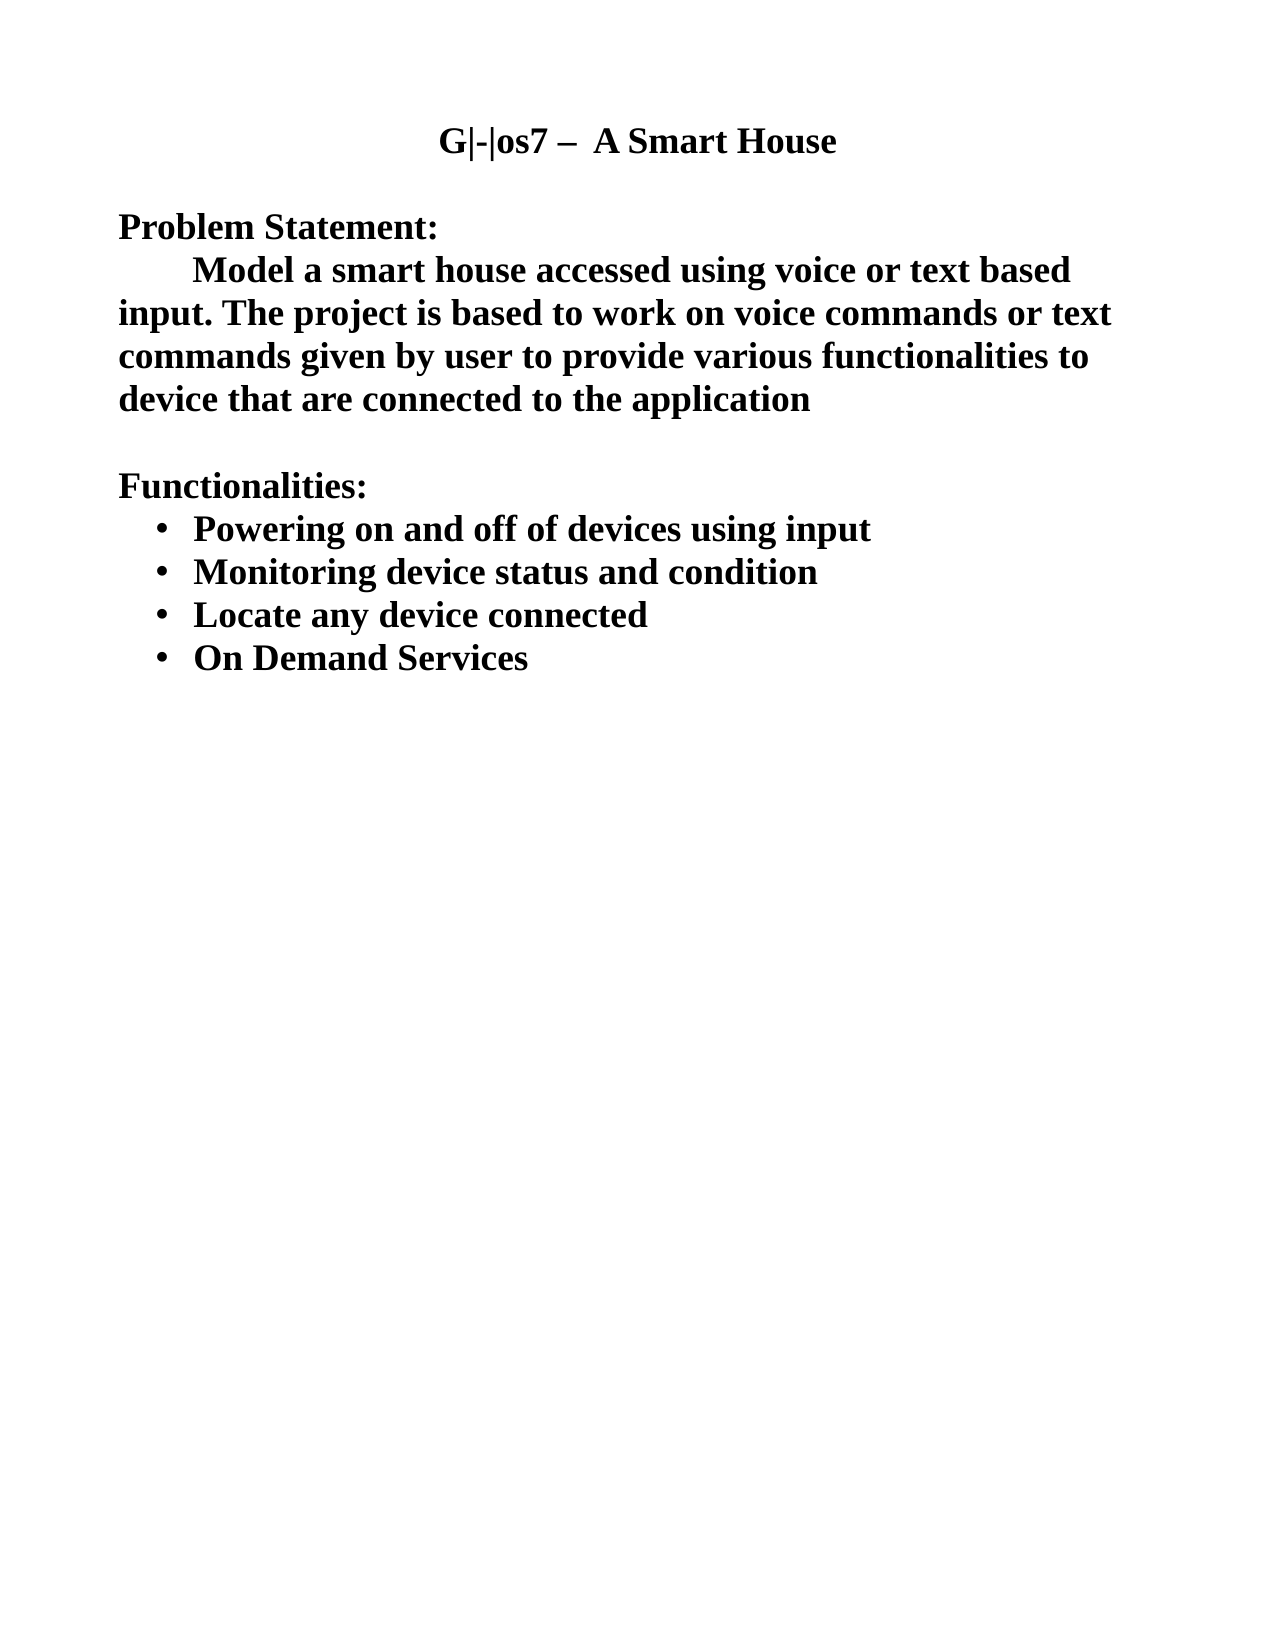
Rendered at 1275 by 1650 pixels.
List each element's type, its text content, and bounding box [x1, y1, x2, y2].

text Model a smart house accessed using voice or text based input. The project is based to work on voice commands or text commands given by user to provide various functionalities to device that are connected to the application [118, 247, 1157, 420]
list Locate any device connected [156, 592, 1157, 636]
list Powering on and off of devices using input [156, 506, 1157, 549]
list On Demand Services [156, 636, 1157, 679]
text Problem Statement: [118, 204, 1157, 247]
text G|-|os7 – A Smart House [118, 118, 1157, 161]
text Functionalities: [118, 463, 1157, 506]
list Monitoring device status and condition [156, 549, 1157, 592]
